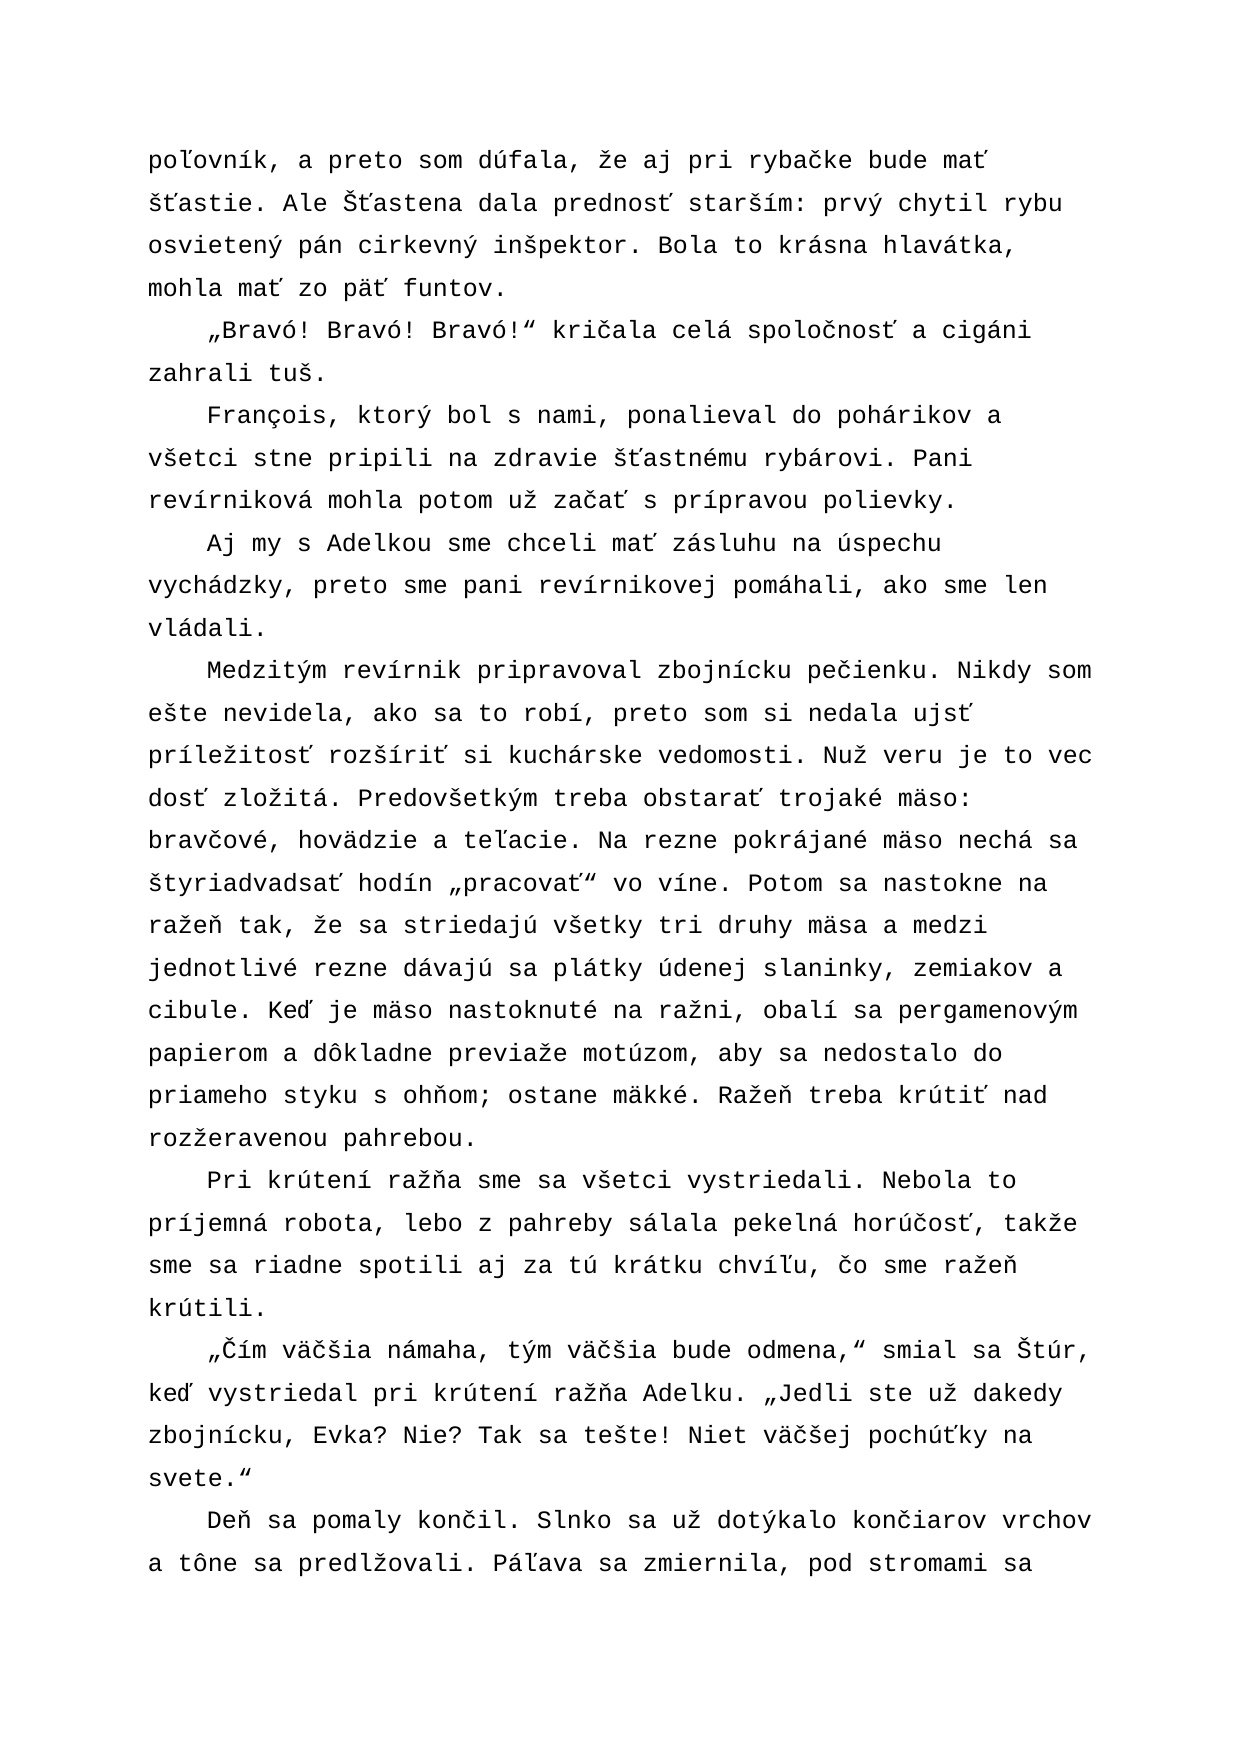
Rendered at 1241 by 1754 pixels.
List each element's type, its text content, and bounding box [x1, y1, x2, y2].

text François, ktorý bol s nami, ponalieval do pohárikov a všetci stne pripili na zdravie šťastnému rybárovi. Pani revírniková mohla potom už začať s prípravou polievky. [148, 403, 1093, 516]
text Pri krútení ražňa sme sa všetci vystriedali. Nebola to príjemná robota, lebo z pahreby sálala pekelná horúčosť, takže sme sa riadne spotili aj za tú krátku chvíľu, čo sme ražeň krútili. [148, 1168, 1093, 1323]
text Aj my s Adelkou sme chceli mať zásluhu na úspechu vychádzky, preto sme pani revírnikovej pomáhali, ako sme len vládali. [148, 530, 1093, 643]
text „Bravó! Bravó! Bravó!“ kričala celá spoločnosť a cigáni zahrali tuš. [148, 318, 1093, 388]
text Medzitým revírnik pripravoval zbojnícku pečienku. Nikdy som ešte nevidela, ako sa to robí, preto som si nedala ujsť príležitosť rozšíriť si kuchárske vedomosti. Nuž veru je to vec dosť zložitá. Predovšetkým treba obstarať trojaké mäso: bravčové, hovädzie a teľacie. Na rezne pokrájané mäso nechá sa štyriadvadsať hodín „pracovať“ vo víne. Potom sa nastokne na ražeň tak, že sa striedajú všetky tri druhy mäsa a medzi jednotlivé rezne dávajú sa plátky údenej slaninky, zemiakov a cibule. Keď je mäso nastoknuté na ražni, obalí sa pergamenovým papierom a dôkladne previaže motúzom, aby sa nedostalo do priameho styku s ohňom; ostane mäkké. Ražeň treba krútiť nad rozžeravenou pahrebou. [148, 658, 1093, 1153]
text Deň sa pomaly končil. Slnko sa už dotýkalo končiarov vrchov a tône sa predlžovali. Páľava sa zmiernila, pod stromami sa [148, 1508, 1093, 1578]
text poľovník, a preto som dúfala, že aj pri rybačke bude mať šťastie. Ale Šťastena dala prednosť starším: prvý chytil rybu osvietený pán cirkevný inšpektor. Bola to krásna hlavátka, mohla mať zo päť funtov. [148, 148, 1093, 303]
text „Čím väčšia námaha, tým väčšia bude odmena,“ smial sa Štúr, keď vystriedal pri krútení ražňa Adelku. „Jedli ste už dakedy zbojnícku, Evka? Nie? Tak sa tešte! Niet väčšej pochúťky na svete.“ [148, 1338, 1093, 1493]
